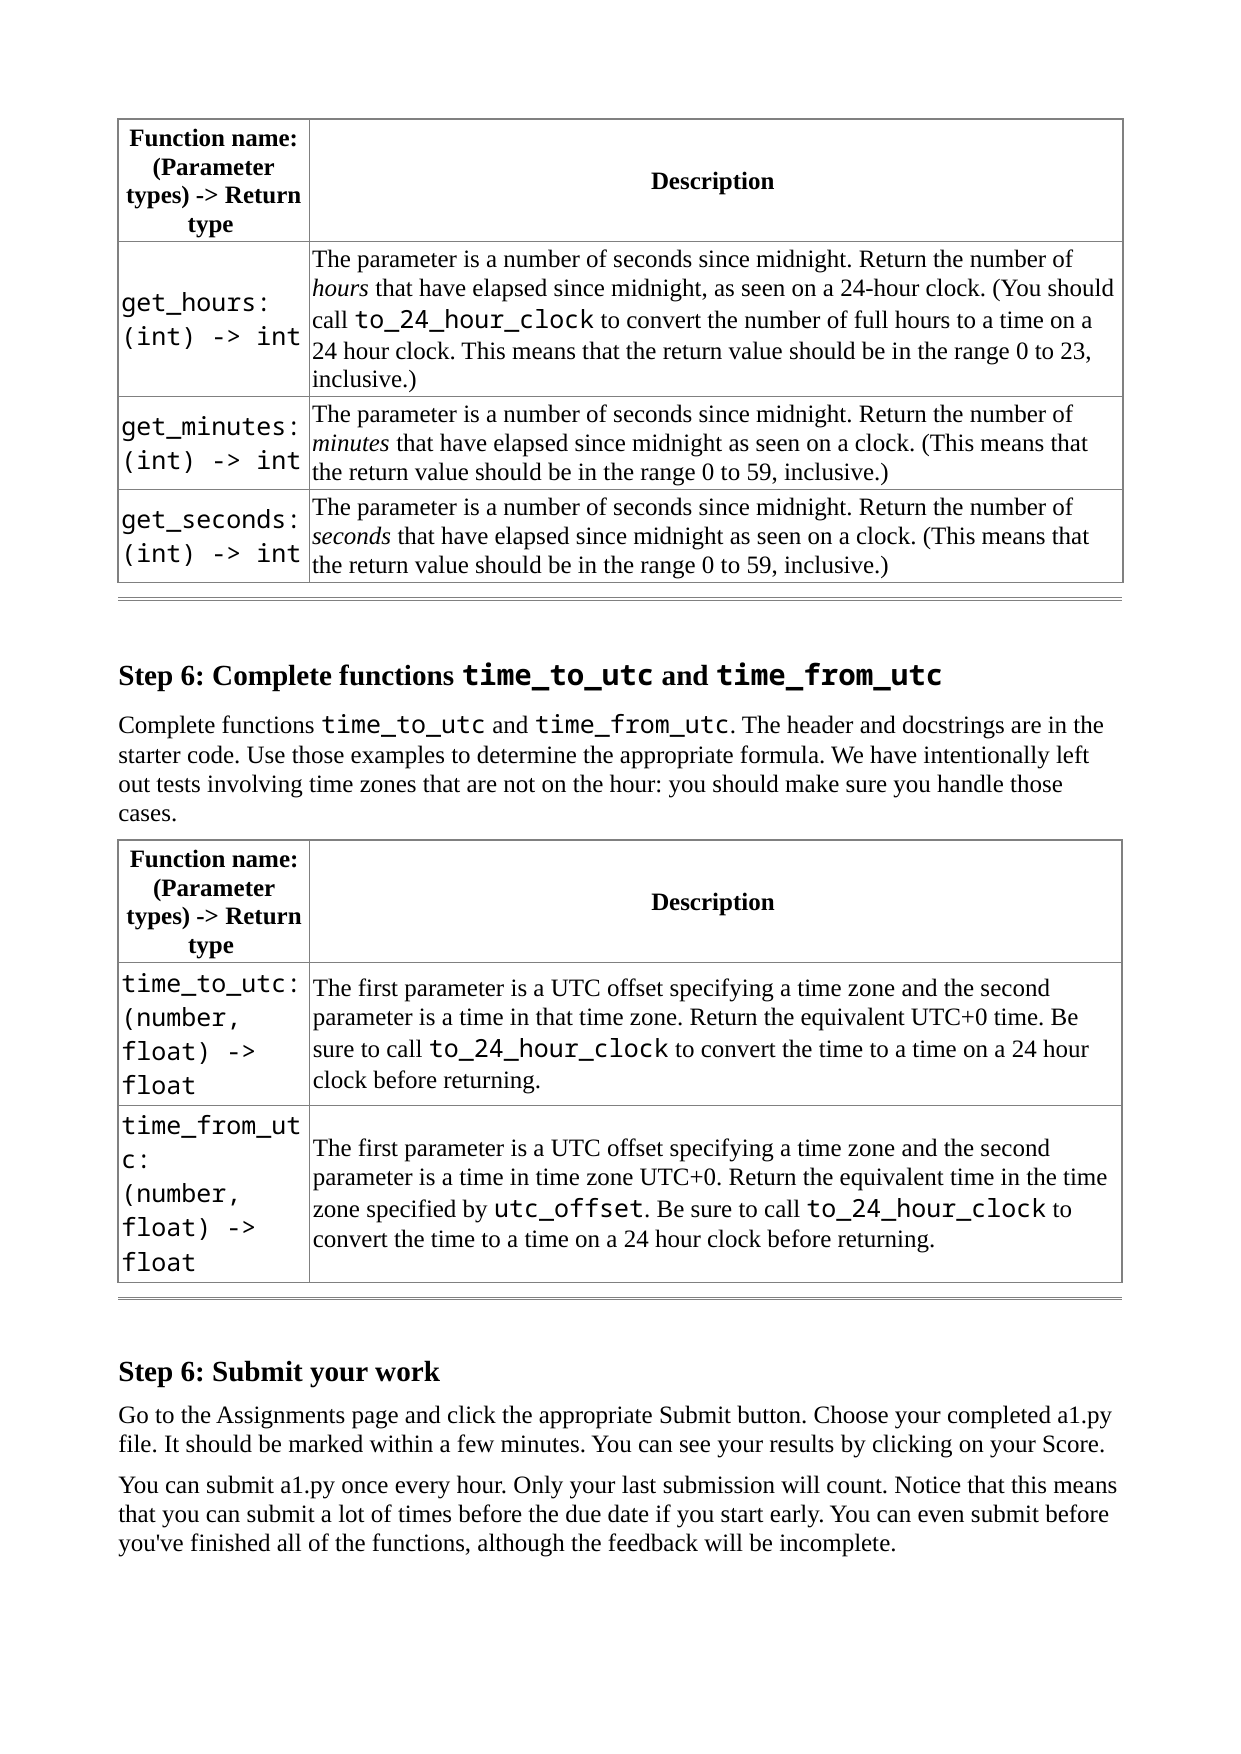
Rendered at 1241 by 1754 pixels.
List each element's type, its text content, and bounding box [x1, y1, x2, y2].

table_cell The parameter is a number of seconds since midnight. Return the number of seconds that have elapsed since midnight as seen on a clock. (This means that the return value should be in the range 0 to 59, inclusive.) [310, 490, 1122, 582]
table_cell The parameter is a number of seconds since midnight. Return the number of hours that have elapsed since midnight, as seen on a 24-hour clock. (You should call to_24_hour_clock to convert the number of full hours to a time on a 24 hour clock. This means that the return value should be in the range 0 to 23, inclusive.) [310, 242, 1122, 396]
table_cell time_to_utc: (number, float) -> float [119, 963, 309, 1105]
table_header Description [310, 841, 1121, 962]
text Go to the Assignments page and click the appropriate Submit button. Choose your completed a1.py file. It should be marked within a few minutes. You can see your results by clicking on your Score. [118, 1400, 1122, 1458]
table_cell The first parameter is a UTC offset specifying a time zone and the second parameter is a time in time zone UTC+0. Return the equivalent time in the time zone specified by utc_offset. Be sure to call to_24_hour_clock to convert the time to a time on a 24 hour clock before returning. [310, 1106, 1121, 1281]
table_cell The first parameter is a UTC offset specifying a time zone and the second parameter is a time in that time zone. Return the equivalent UTC+0 time. Be sure to call to_24_hour_clock to convert the time to a time on a 24 hour clock before returning. [310, 963, 1121, 1105]
table_header Description [310, 120, 1122, 241]
subtitle Step 6: Submit your work [118, 1354, 1122, 1388]
table_cell time_from_utc: (number, float) -> float [119, 1106, 309, 1281]
table_header Function name: (Parameter types) -> Return type [119, 841, 309, 962]
text You can submit a1.py once every hour. Only your last submission will count. Notice that this means that you can submit a lot of times before the due date if you start early. You can even submit before you've finished all of the functions, although the feedback will be incomplete. [118, 1470, 1122, 1556]
table_cell get_hours: (int) -> int [119, 242, 309, 396]
text Complete functions time_to_utc and time_from_utc. The header and docstrings are in the starter code. Use those examples to determine the appropriate formula. We have intentionally left out tests involving time zones that are not on the hour: you should make sure you handle those cases. [118, 706, 1122, 827]
table_cell get_minutes: (int) -> int [119, 397, 309, 489]
table_cell The parameter is a number of seconds since midnight. Return the number of minutes that have elapsed since midnight as seen on a clock. (This means that the return value should be in the range 0 to 59, inclusive.) [310, 397, 1122, 489]
table_cell get_seconds: (int) -> int [119, 490, 309, 582]
table_header Function name: (Parameter types) -> Return type [119, 120, 309, 241]
subtitle Step 6: Complete functions time_to_utc and time_from_utc [118, 654, 1122, 694]
